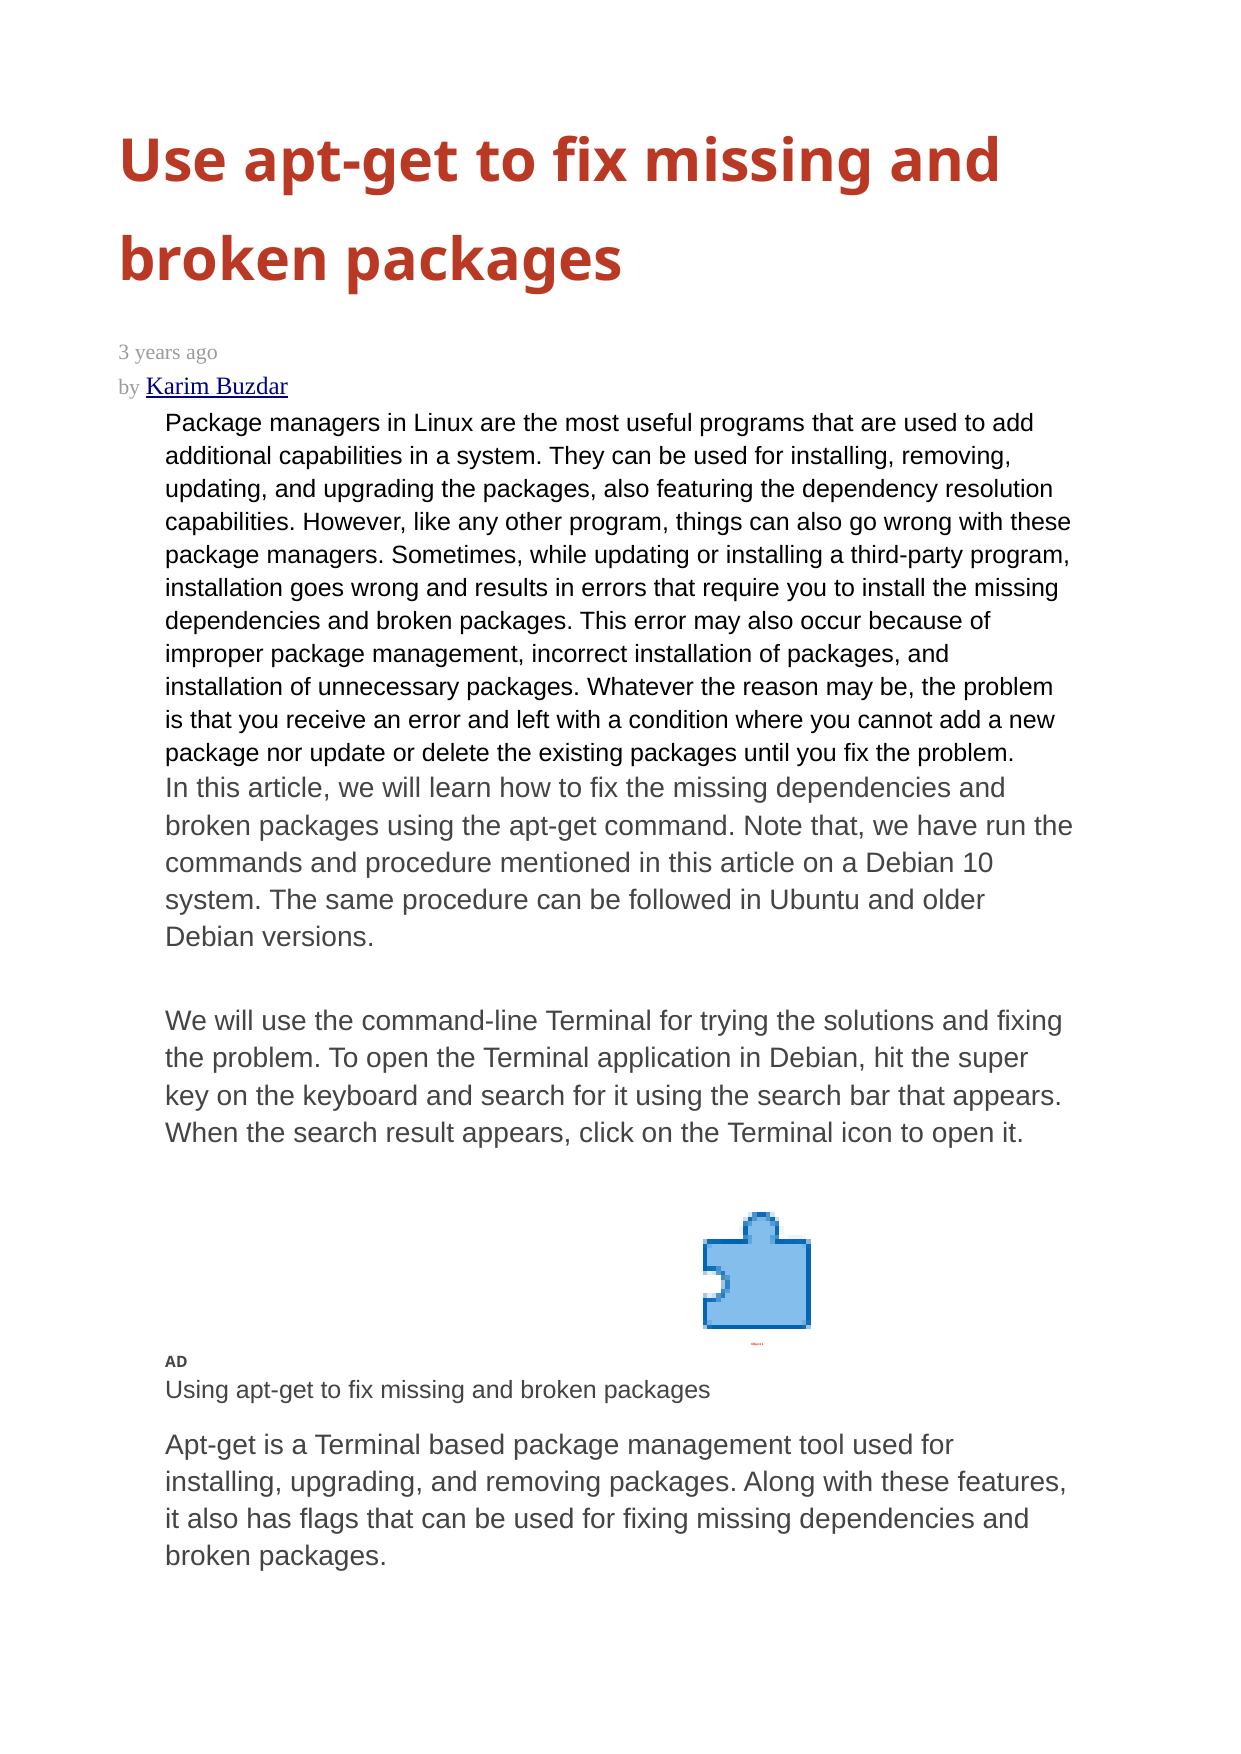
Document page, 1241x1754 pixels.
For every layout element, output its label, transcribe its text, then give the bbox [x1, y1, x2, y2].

subtitle Use apt-get to fix missing and broken packages [118, 118, 1122, 297]
text We will use the command-line Terminal for trying the solutions and fixing the problem. To open the Terminal application in Debian, hit the super key on the keyboard and search for it using the search bar that appears. When the search result appears, click on the Terminal icon to open it. [165, 1004, 1075, 1148]
text Package managers in Linux are the most useful programs that are used to add additional capabilities in a system. They can be used for installing, removing, updating, and upgrading the packages, also featuring the dependency resolution capabilities. However, like any other program, things can also go wrong with these package managers. Sometimes, while updating or installing a third-party program, installation goes wrong and results in errors that require you to install the missing dependencies and broken packages. This error may also occur because of improper package management, incorrect installation of packages, and installation of unnecessary packages. Whatever the reason may be, the problem is that you receive an error and left with a condition where you cannot add a new package nor update or delete the existing packages until you fix the problem. [165, 408, 1075, 767]
text Apt-get is a Terminal based package management tool used for installing, upgrading, and removing packages. Along with these features, it also has flags that can be used for fixing missing dependencies and broken packages. [165, 1428, 1075, 1572]
text 3 years ago [118, 339, 1122, 364]
subtitle Using apt-get to fix missing and broken packages [165, 1375, 1075, 1404]
text AD [165, 1351, 1075, 1372]
text In this article, we will learn how to fix the missing dependencies and broken packages using the apt-get command. Note that, we have run the commands and procedure mentioned in this article on a Debian 10 system. The same procedure can be followed in Ubuntu and older Debian versions. [165, 771, 1075, 953]
text by Karim Buzdar [118, 371, 1122, 400]
